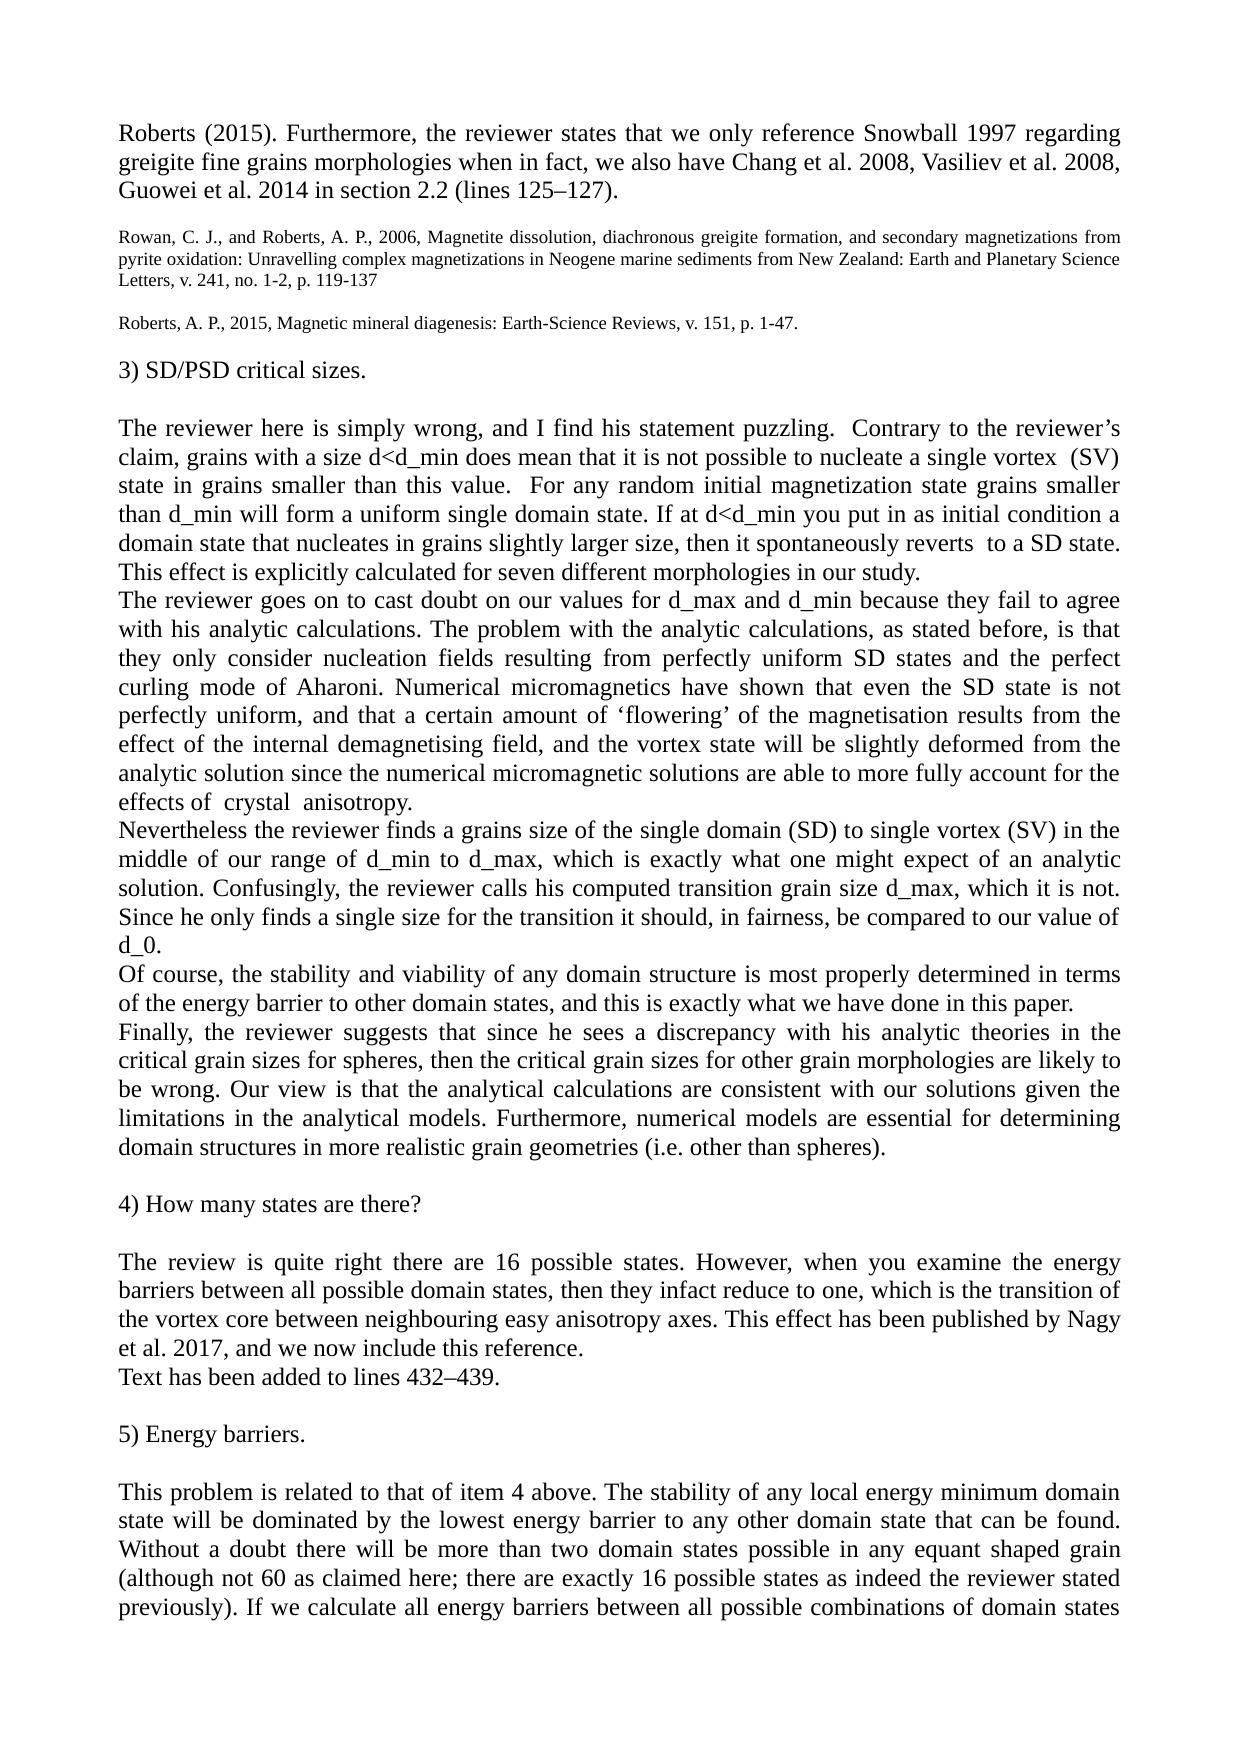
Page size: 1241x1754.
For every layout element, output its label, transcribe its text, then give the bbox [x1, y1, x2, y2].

text Roberts (2015). Furthermore, the reviewer states that we only reference Snowball 1997 regarding greigite fine grains morphologies when in fact, we also have Chang et al. 2008, Vasiliev et al. 2008, Guowei et al. 2014 in section 2.2 (lines 125–127). [118, 118, 1122, 204]
text The reviewer here is simply wrong, and I find his statement puzzling. Contrary to the reviewer’s claim, grains with a size d<d_min does mean that it is not possible to nucleate a single vortex (SV) state in grains smaller than this value. For any random initial magnetization state grains smaller than d_min will form a uniform single domain state. If at d<d_min you put in as initial condition a domain state that nucleates in grains slightly larger size, then it spontaneously reverts to a SD state. This effect is explicitly calculated for seven different morphologies in our study. [118, 413, 1122, 585]
text Nevertheless the reviewer finds a grains size of the single domain (SD) to single vortex (SV) in the middle of our range of d_min to d_max, which is exactly what one might expect of an analytic solution. Confusingly, the reviewer calls his computed transition grain size d_max, which it is not. Since he only finds a single size for the transition it should, in fairness, be compared to our value of d_0. [118, 815, 1122, 959]
text Text has been added to lines 432–439. [118, 1362, 1122, 1390]
text This problem is related to that of item 4 above. The stability of any local energy minimum domain state will be dominated by the lowest energy barrier to any other domain state that can be found. Without a doubt there will be more than two domain states possible in any equant shaped grain (although not 60 as claimed here; there are exactly 16 possible states as indeed the reviewer stated previously). If we calculate all energy barriers between all possible combinations of domain states [118, 1477, 1122, 1620]
text 5) Energy barriers. [118, 1419, 1122, 1448]
text Finally, the reviewer suggests that since he sees a discrepancy with his analytic theories in the critical grain sizes for spheres, then the critical grain sizes for other grain morphologies are likely to be wrong. Our view is that the analytical calculations are consistent with our solutions given the limitations in the analytical models. Furthermore, numerical models are essential for determining domain structures in more realistic grain geometries (i.e. other than spheres). [118, 1017, 1122, 1160]
text The review is quite right there are 16 possible states. However, when you examine the energy barriers between all possible domain states, then they infact reduce to one, which is the transition of the vortex core between neighbouring easy anisotropy axes. This effect has been published by Nagy et al. 2017, and we now include this reference. [118, 1247, 1122, 1362]
text 4) How many states are there? [118, 1189, 1122, 1218]
text Of course, the stability and viability of any domain structure is most properly determined in terms of the energy barrier to other domain states, and this is exactly what we have done in this paper. [118, 959, 1122, 1017]
text The reviewer goes on to cast doubt on our values for d_max and d_min because they fail to agree with his analytic calculations. The problem with the analytic calculations, as stated before, is that they only consider nucleation fields resulting from perfectly uniform SD states and the perfect curling mode of Aharoni. Numerical micromagnetics have shown that even the SD state is not perfectly uniform, and that a certain amount of ‘flowering’ of the magnetisation results from the effect of the internal demagnetising field, and the vortex state will be slightly deformed from the analytic solution since the numerical micromagnetic solutions are able to more fully account for the effects of crystal anisotropy. [118, 585, 1122, 815]
text Rowan, C. J., and Roberts, A. P., 2006, Magnetite dissolution, diachronous greigite formation, and secondary magnetizations from pyrite oxidation: Unravelling complex magnetizations in Neogene marine sediments from New Zealand: Earth and Planetary Science Letters, v. 241, no. 1-2, p. 119-137 [118, 226, 1122, 291]
text 3) SD/PSD critical sizes. [118, 355, 1122, 384]
text Roberts, A. P., 2015, Magnetic mineral diagenesis: Earth-Science Reviews, v. 151, p. 1-47. [118, 312, 1122, 334]
